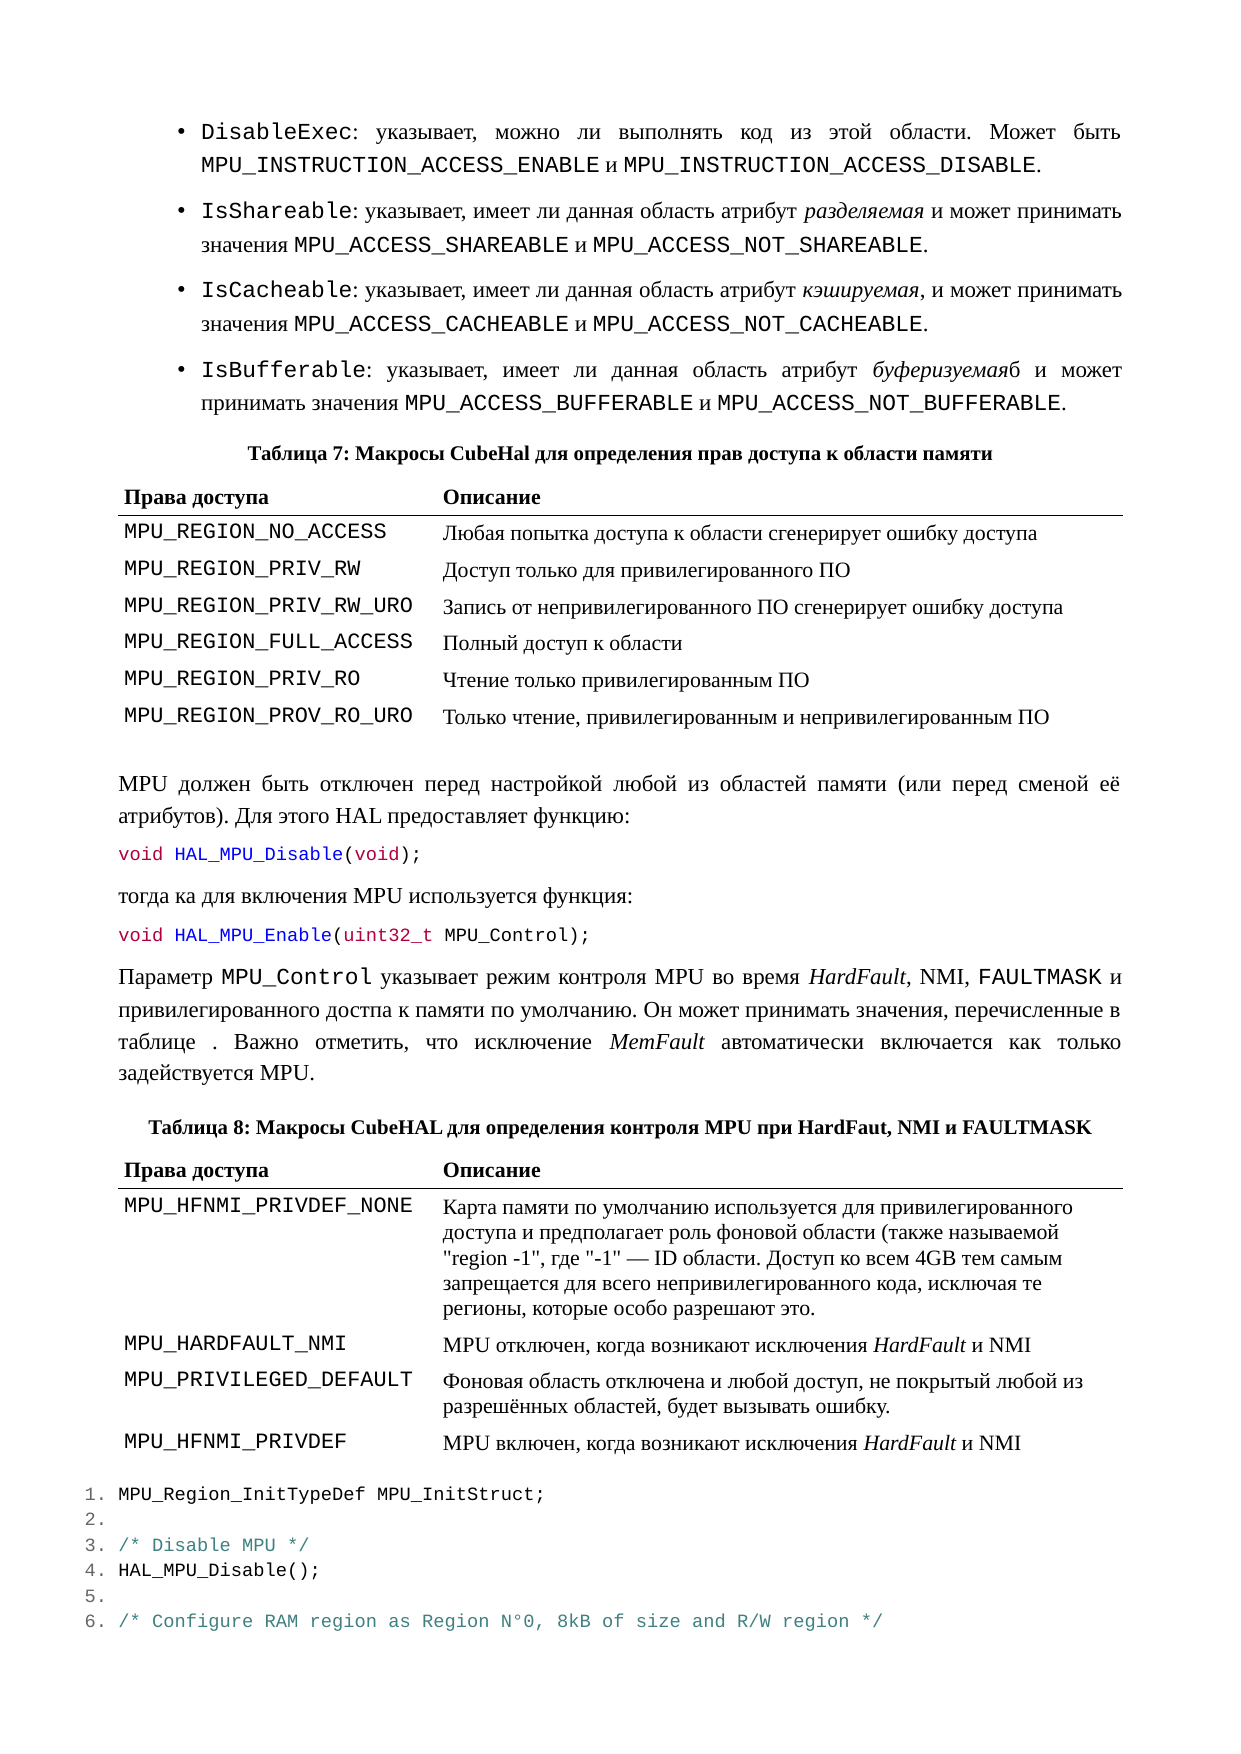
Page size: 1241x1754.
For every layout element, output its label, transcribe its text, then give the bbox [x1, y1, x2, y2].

list /* Configure RAM region as Region N°0, 8kB of size and R/W region */ [118, 1612, 1122, 1633]
text Параметр MPU_Control указывает режим контроля MPU во время HardFault, NMI, FAULTMASK и привилегированного достпа к памяти по умолчанию. Он может принимать значения, перечисленные в таблице . Важно отметить, что исключение MemFault автоматически включается как только задействуется MPU. [118, 963, 1122, 1086]
table_cell Только чтение, привилегированным и непривилегированным ПО [437, 698, 1123, 735]
table_cell Фоновая область отключена и любой доступ, не покрытый любой из разрешённых областей, будет вызывать ошибку. [437, 1363, 1123, 1424]
table_header Описание [437, 1152, 1123, 1188]
table_cell MPU_HARDFAULT_NMI [118, 1326, 437, 1363]
table_cell MPU_PRIVILEGED_DEFAULT [118, 1363, 437, 1424]
table_cell Любая попытка доступа к области сгенерирует ошибку доступа [437, 516, 1123, 551]
table_cell MPU_REGION_FULL_ACCESS [118, 625, 437, 661]
table_header Описание [437, 478, 1123, 514]
table_cell MPU_REGION_PRIV_RW [118, 551, 437, 588]
list HAL_MPU_Disable(); [118, 1561, 1122, 1582]
text тогда ка для включения MPU используется функция: [118, 882, 1122, 908]
text Таблица 7: Макросы CubeHal для определения прав доступа к области памяти [118, 441, 1122, 465]
table_cell MPU_REGION_PRIV_RW_URO [118, 588, 437, 625]
table_cell MPU_REGION_PRIV_RO [118, 661, 437, 698]
table_cell Доступ только для привилегированного ПО [437, 551, 1123, 588]
list DisableExec: указывает, можно ли выполнять код из этой области. Может быть MPU_INSTRUCTION_ACCESS_ENABLE и MPU_INSTRUCTION_ACCESS_DISABLE. [177, 118, 1122, 180]
table_header Права доступа [118, 478, 437, 514]
table_cell Запись от непривилегированного ПО сгенерирует ошибку доступа [437, 588, 1123, 625]
table_cell MPU включен, когда возникают исключения HardFault и NMI [437, 1425, 1123, 1461]
table_cell MPU_HFNMI_PRIVDEF [118, 1425, 437, 1461]
table_cell MPU_HFNMI_PRIVDEF_NONE [118, 1189, 437, 1326]
list /* Disable MPU */ [118, 1536, 1122, 1557]
table_cell MPU_REGION_NO_ACCESS [118, 516, 437, 551]
table_cell MPU отключен, когда возникают исключения HardFault и NMI [437, 1326, 1123, 1363]
table_cell Чтение только привилегированным ПО [437, 661, 1123, 698]
table_cell Полный доступ к области [437, 625, 1123, 661]
text void HAL_MPU_Enable(uint32_t MPU_Control); [118, 926, 1122, 947]
text MPU должен быть отключен перед настройкой любой из областей памяти (или перед сменой её атрибутов). Для этого HAL предоставляет функцию: [118, 770, 1122, 828]
text void HAL_MPU_Disable(void); [118, 845, 1122, 866]
list IsBufferable: указывает, имеет ли данная область атрибут буферизуемаяб и может принимать значения MPU_ACCESS_BUFFERABLE и MPU_ACCESS_NOT_BUFFERABLE. [177, 356, 1122, 417]
table_header Права доступа [118, 1152, 437, 1188]
list IsCacheable: указывает, имеет ли данная область атрибут кэшируемая, и может принимать значения MPU_ACCESS_CACHEABLE и MPU_ACCESS_NOT_CACHEABLE. [177, 276, 1122, 338]
table_cell MPU_REGION_PROV_RO_URO [118, 698, 437, 735]
list MPU_Region_InitTypeDef MPU_InitStruct; [118, 1485, 1122, 1506]
list IsShareable: указывает, имеет ли данная область атрибут разделяемая и может принимать значения MPU_ACCESS_SHAREABLE и MPU_ACCESS_NOT_SHAREABLE. [177, 197, 1122, 259]
text Таблица 8: Макросы CubeHAL для определения контроля MPU при HardFaut, NMI и FAULTMASK [118, 1115, 1122, 1139]
table_cell Карта памяти по умолчанию используется для привилегированного доступа и предполагает роль фоновой области (также называемой "region -1", где "-1" — ID области. Доступ ко всем 4GB тем самым запрещается для всего непривилегированного кода, исключая те регионы, которые особо разрешают это. [437, 1189, 1123, 1326]
